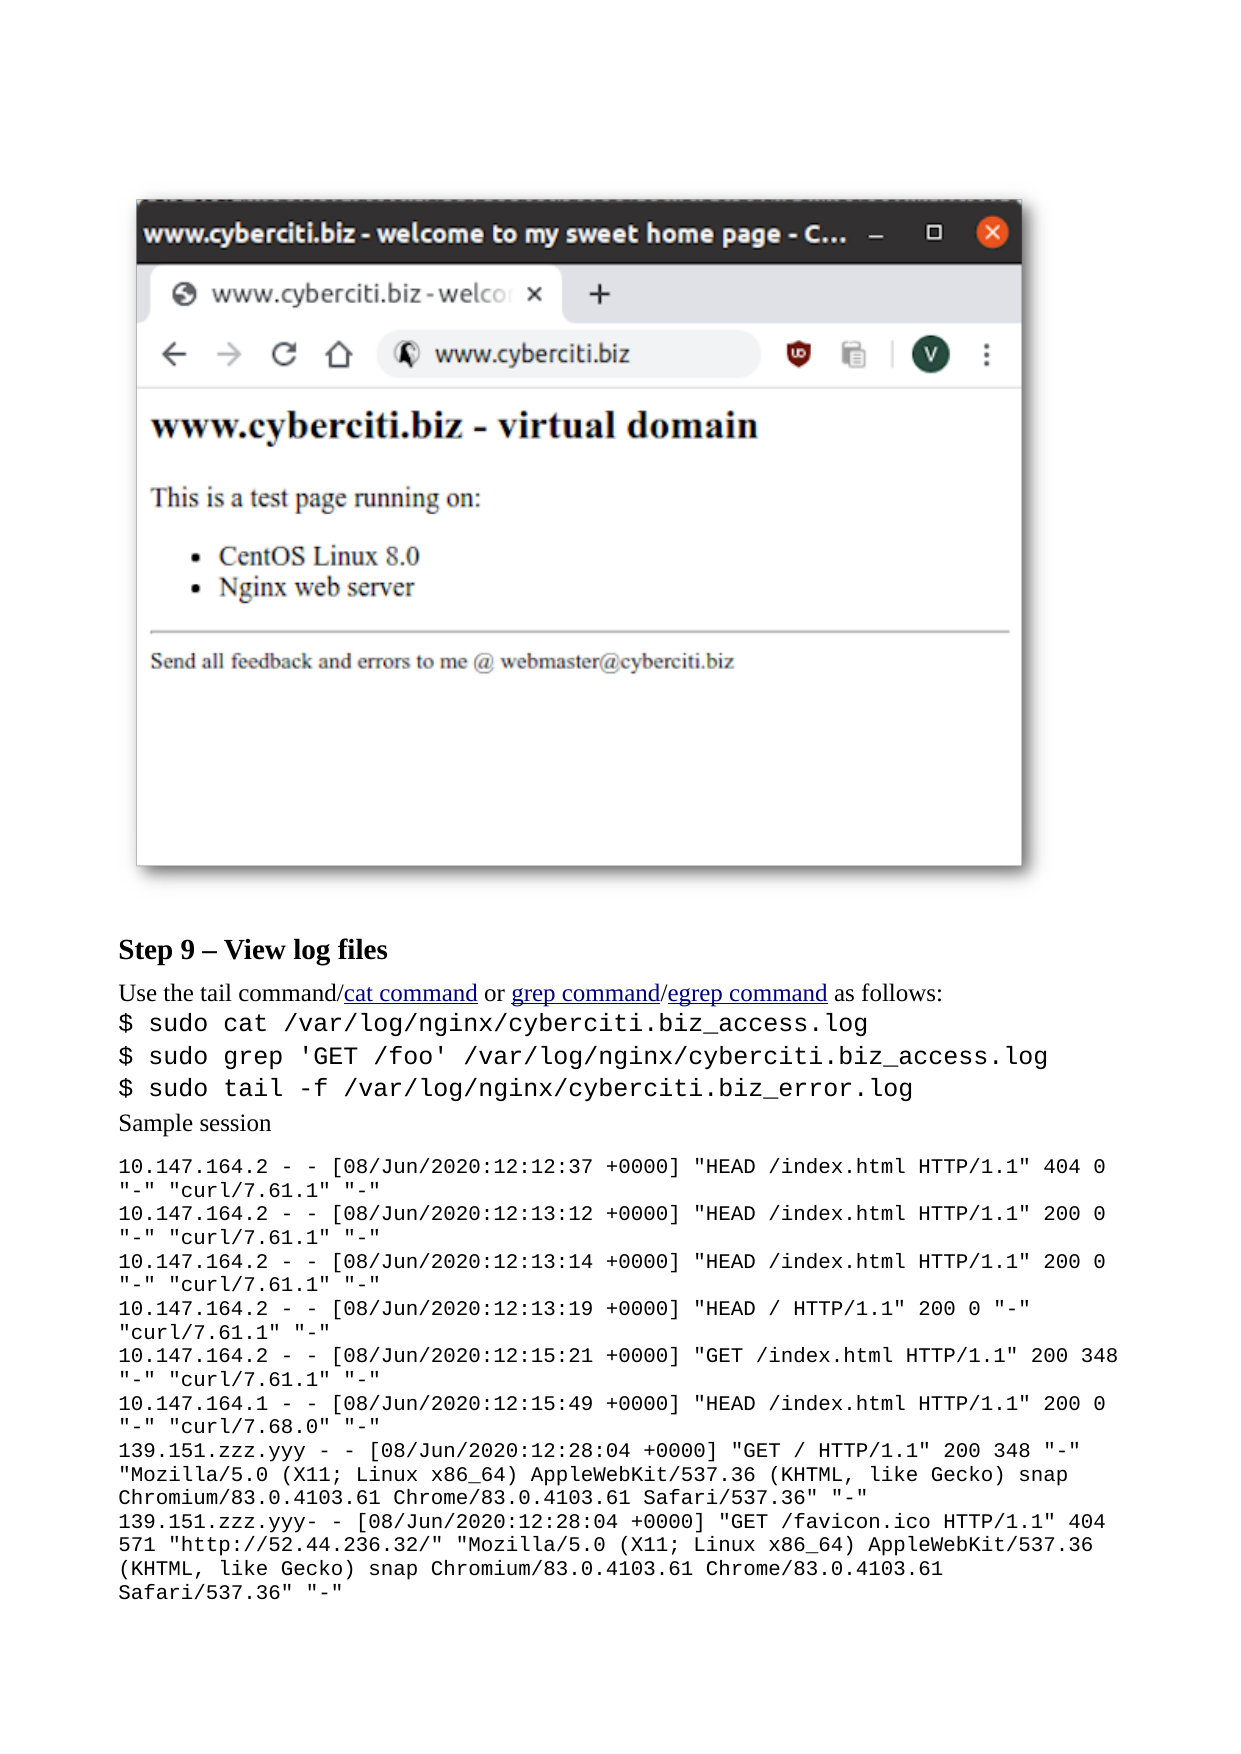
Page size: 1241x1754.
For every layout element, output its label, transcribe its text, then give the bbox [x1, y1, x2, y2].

text 10.147.164.2 - - [08/Jun/2020:12:15:21 +0000] "GET /index.html HTTP/1.1" 200 348 "-" "curl/7.61.1" "-" [118, 1345, 1122, 1393]
text 10.147.164.2 - - [08/Jun/2020:12:12:37 +0000] "HEAD /index.html HTTP/1.1" 404 0 "-" "curl/7.61.1" "-" [118, 1156, 1122, 1203]
text 139.151.zzz.yyy- - [08/Jun/2020:12:28:04 +0000] "GET /favicon.ico HTTP/1.1" 404 571 "http://52.44.236.32/" "Mozilla/5.0 (X11; Linux x86_64) AppleWebKit/537.36 (KHTML, like Gecko) snap Chromium/83.0.4103.61 Chrome/83.0.4103.61 Safari/537.36" "-" [118, 1511, 1122, 1605]
text Use the tail command/cat command or grep command/egrep command as follows: $ sudo cat /var/log/nginx/cyberciti.biz_access.log $ sudo grep 'GET /foo' /var/log/nginx/cyberciti.biz_access.log $ sudo tail -f /var/log/nginx/cyberciti.biz_error.log Sample session [118, 978, 1122, 1137]
text 10.147.164.2 - - [08/Jun/2020:12:13:14 +0000] "HEAD /index.html HTTP/1.1" 200 0 "-" "curl/7.61.1" "-" [118, 1251, 1122, 1298]
text 139.151.zzz.yyy - - [08/Jun/2020:12:28:04 +0000] "GET / HTTP/1.1" 200 348 "-" "Mozilla/5.0 (X11; Linux x86_64) AppleWebKit/537.36 (KHTML, like Gecko) snap Chromium/83.0.4103.61 Chrome/83.0.4103.61 Safari/537.36" "-" [118, 1440, 1122, 1511]
text [118, 118, 1122, 898]
subtitle Step 9 – View log files [118, 932, 1122, 966]
text 10.147.164.2 - - [08/Jun/2020:12:13:19 +0000] "HEAD / HTTP/1.1" 200 0 "-" "curl/7.61.1" "-" [118, 1298, 1122, 1345]
text 10.147.164.1 - - [08/Jun/2020:12:15:49 +0000] "HEAD /index.html HTTP/1.1" 200 0 "-" "curl/7.68.0" "-" [118, 1393, 1122, 1440]
picture [118, 181, 1054, 899]
text 10.147.164.2 - - [08/Jun/2020:12:13:12 +0000] "HEAD /index.html HTTP/1.1" 200 0 "-" "curl/7.61.1" "-" [118, 1203, 1122, 1251]
